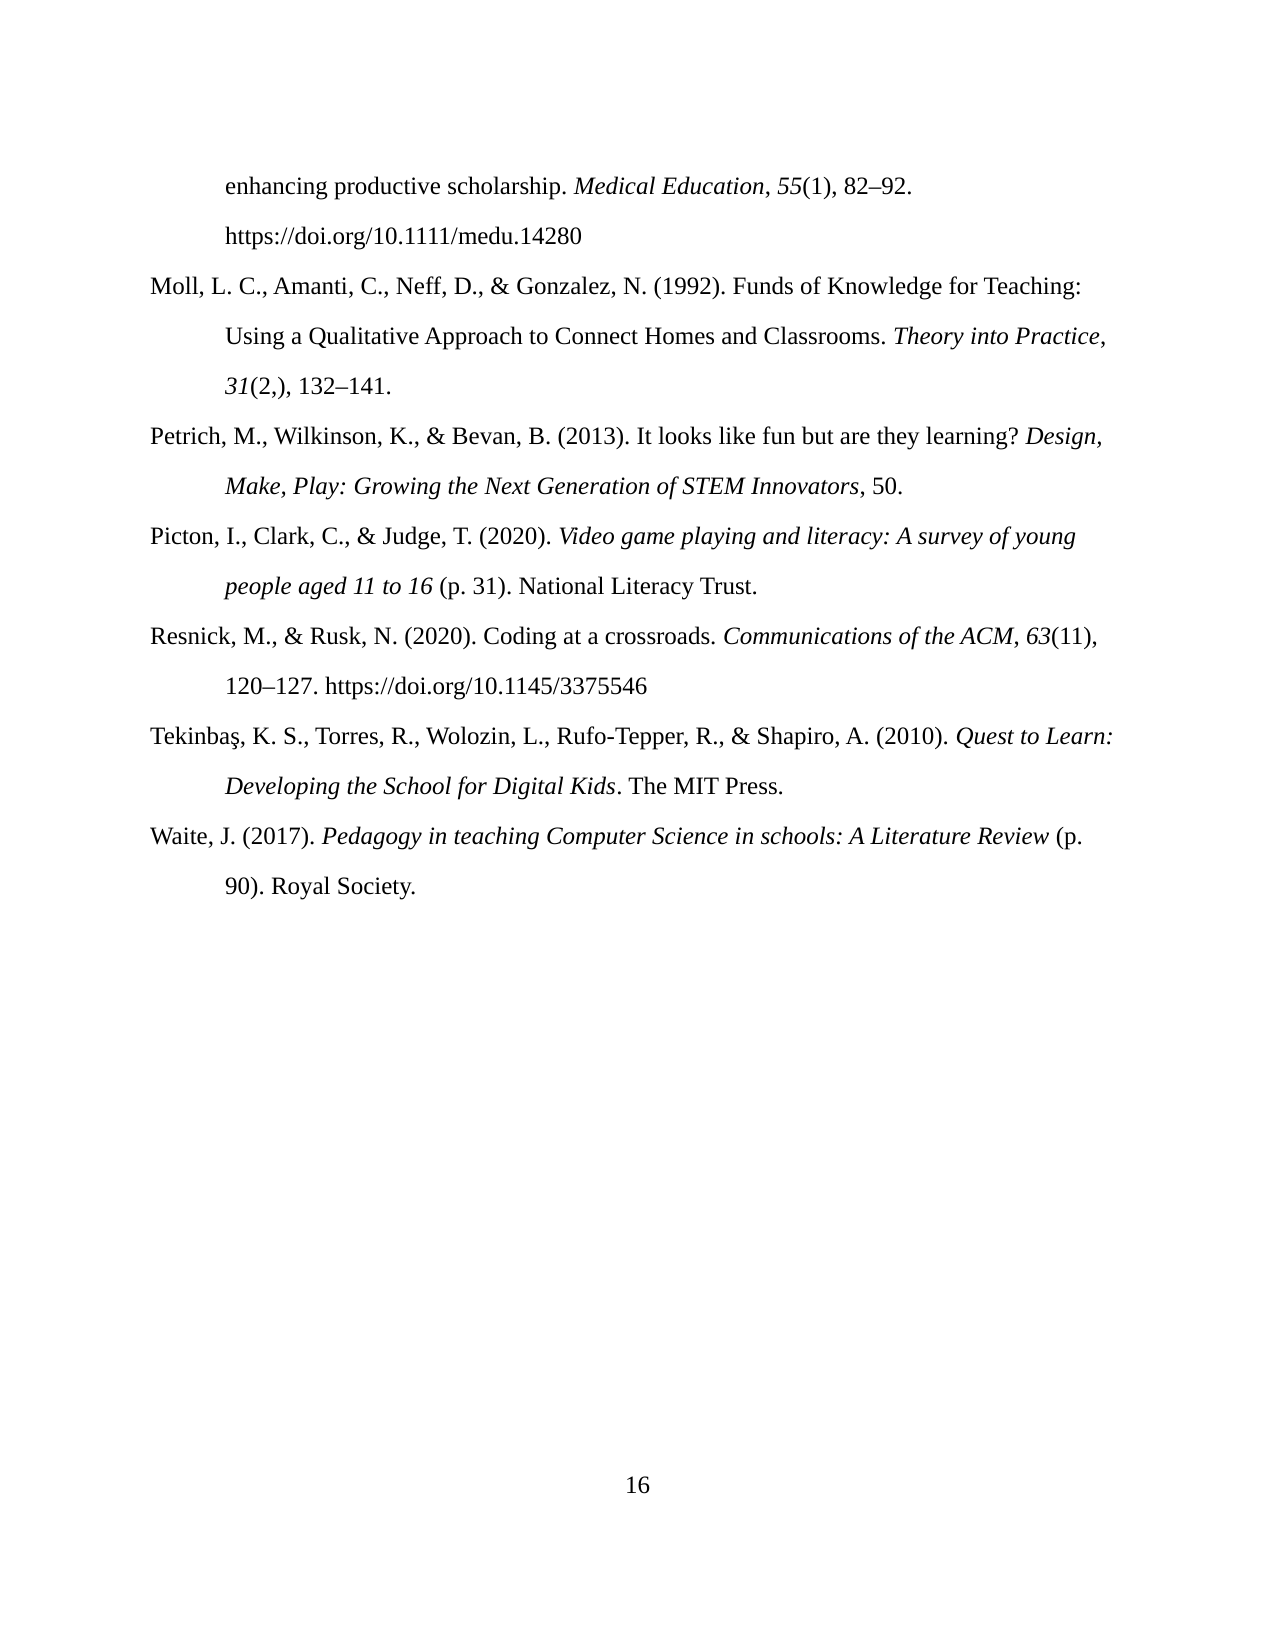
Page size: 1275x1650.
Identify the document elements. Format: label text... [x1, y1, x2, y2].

text Picton, I., Clark, C., & Judge, T. (2020). Video game playing and literacy: A survey of young people aged 11 to 16 (p. 31). National Literacy Trust. [150, 500, 1125, 600]
text Waite, J. (2017). Pedagogy in teaching Computer Science in schools: A Literature Review (p. 90). Royal Society. [150, 800, 1125, 900]
text Moll, L. C., Amanti, C., Neff, D., & Gonzalez, N. (1992). Funds of Knowledge for Teaching: Using a Qualitative Approach to Connect Homes and Classrooms. Theory into Practice, 31(2,), 132–141. [150, 250, 1125, 400]
text Petrich, M., Wilkinson, K., & Bevan, B. (2013). It looks like fun but are they learning? Design, Make, Play: Growing the Next Generation of STEM Innovators, 50. [150, 400, 1125, 500]
text Resnick, M., & Rusk, N. (2020). Coding at a crossroads. Communications of the ACM, 63(11), 120–127. https://doi.org/10.1145/3375546 [150, 600, 1125, 700]
text enhancing productive scholarship. Medical Education, 55(1), 82–92. https://doi.org/10.1111/medu.14280 [150, 150, 1125, 250]
text Tekinbaş, K. S., Torres, R., Wolozin, L., Rufo-Tepper, R., & Shapiro, A. (2010). Quest to Learn: Developing the School for Digital Kids. The MIT Press. [150, 700, 1125, 800]
